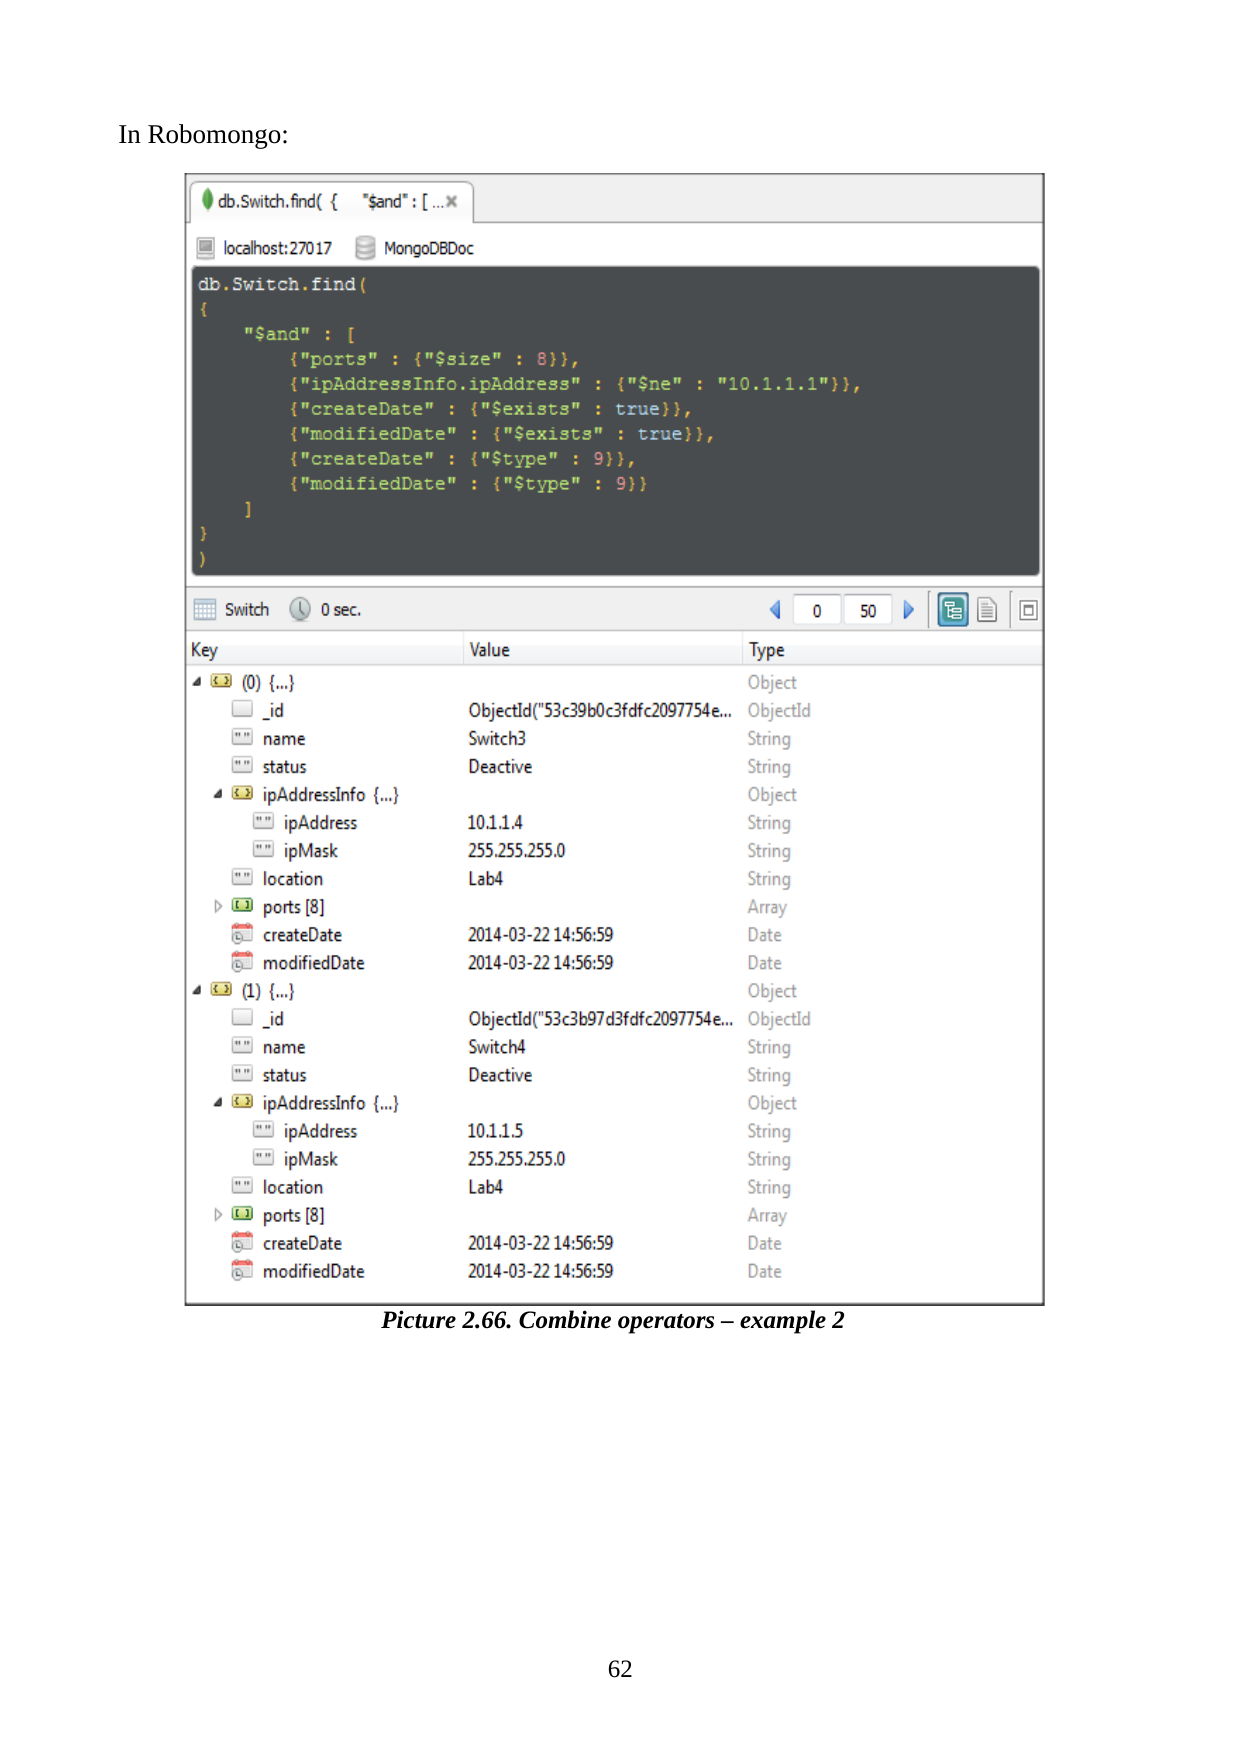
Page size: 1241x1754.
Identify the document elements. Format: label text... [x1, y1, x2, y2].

text In Robomongo: [118, 118, 1122, 149]
picture [184, 173, 1045, 1306]
text Picture 2.66. Combine operators – example 2 [184, 1306, 1044, 1334]
